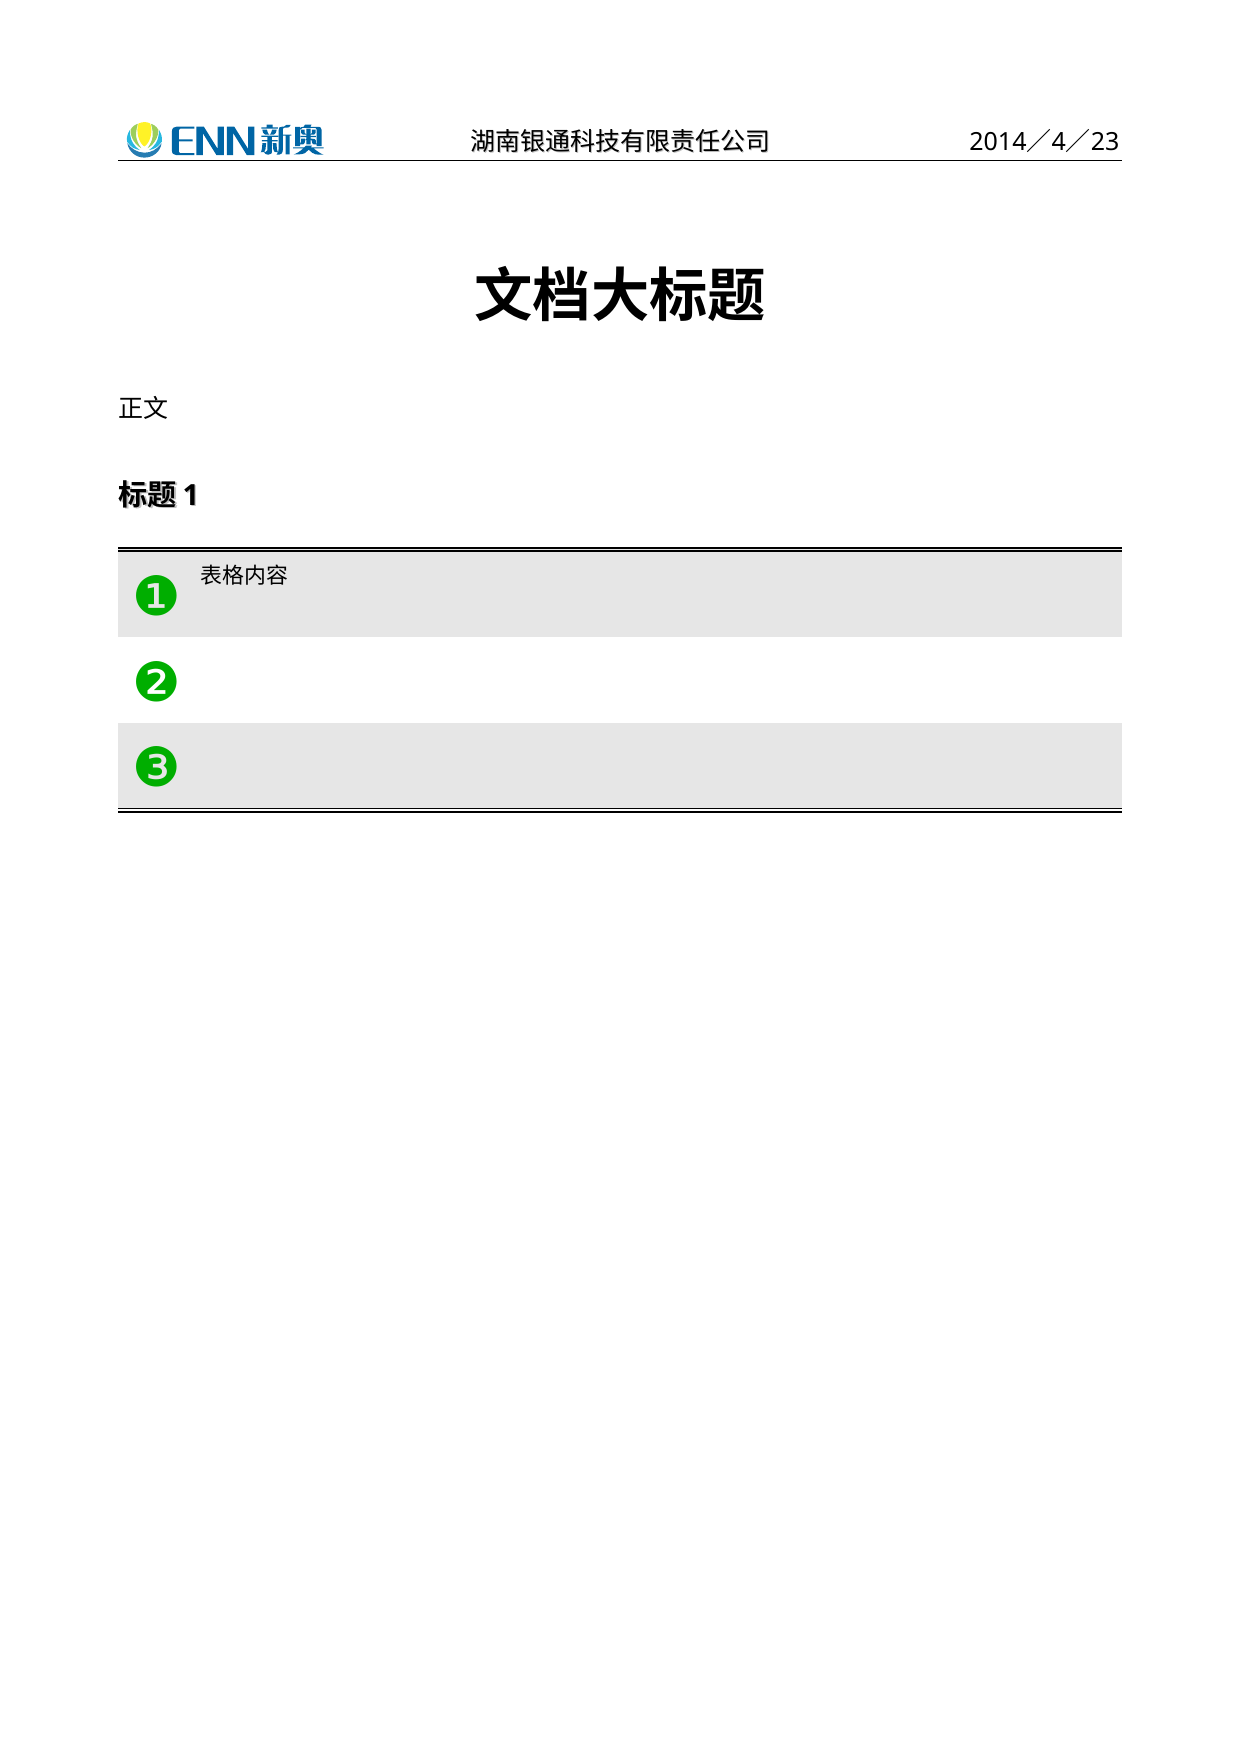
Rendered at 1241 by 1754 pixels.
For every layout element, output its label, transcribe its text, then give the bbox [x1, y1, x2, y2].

table_header ❶ [118, 552, 195, 637]
table_cell ❸ [118, 723, 195, 808]
table_cell [195, 723, 1122, 808]
subtitle 标题1 [118, 471, 1122, 513]
text 正文 [118, 388, 1122, 424]
table_cell ❷ [118, 637, 195, 722]
title 文档大标题 [118, 249, 1122, 333]
table_header 表格内容 [195, 552, 1122, 637]
table_cell [195, 637, 1122, 722]
